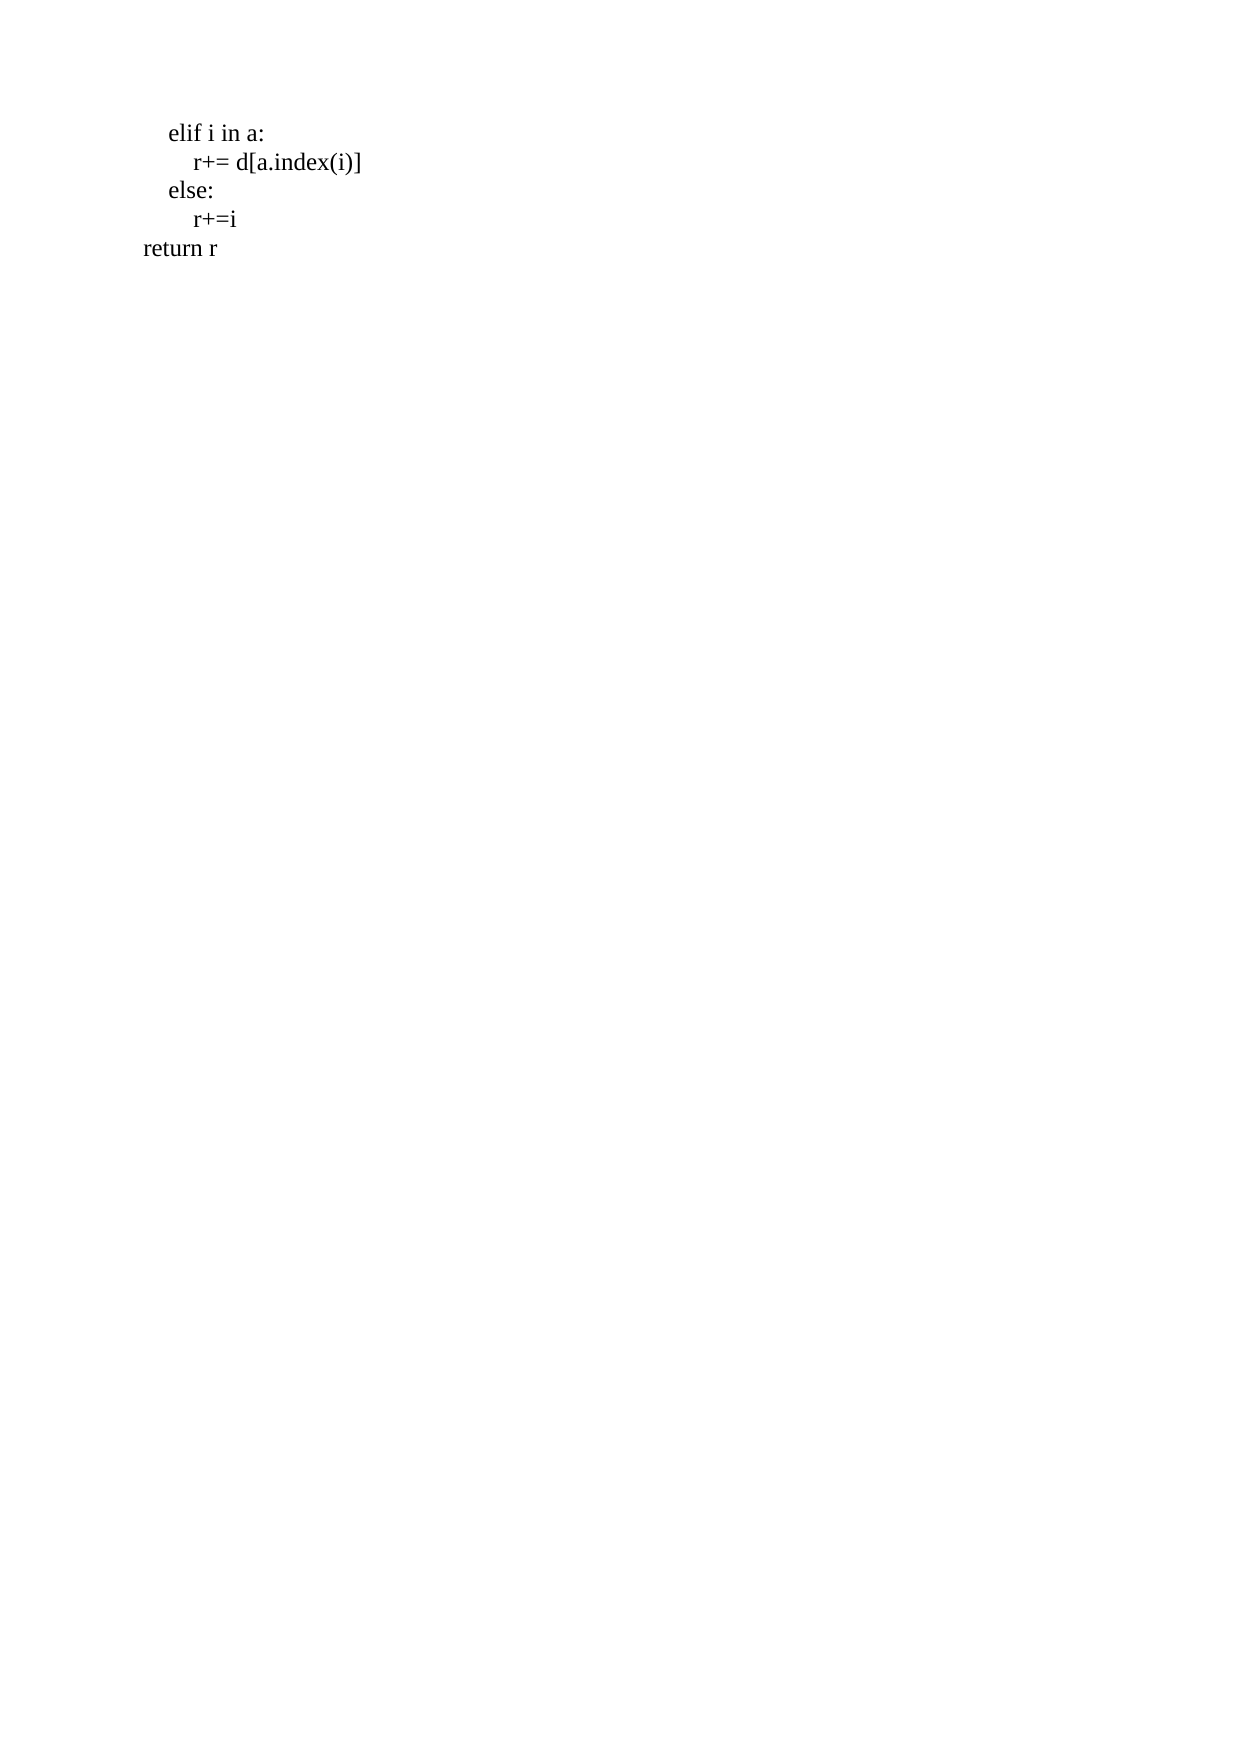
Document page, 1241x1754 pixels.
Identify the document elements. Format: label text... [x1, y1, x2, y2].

text r+=i [118, 204, 1122, 233]
text else: [118, 176, 1122, 204]
text r+= d[a.index(i)] [118, 147, 1122, 176]
text return r [118, 233, 1122, 262]
text elif i in a: [118, 118, 1122, 147]
